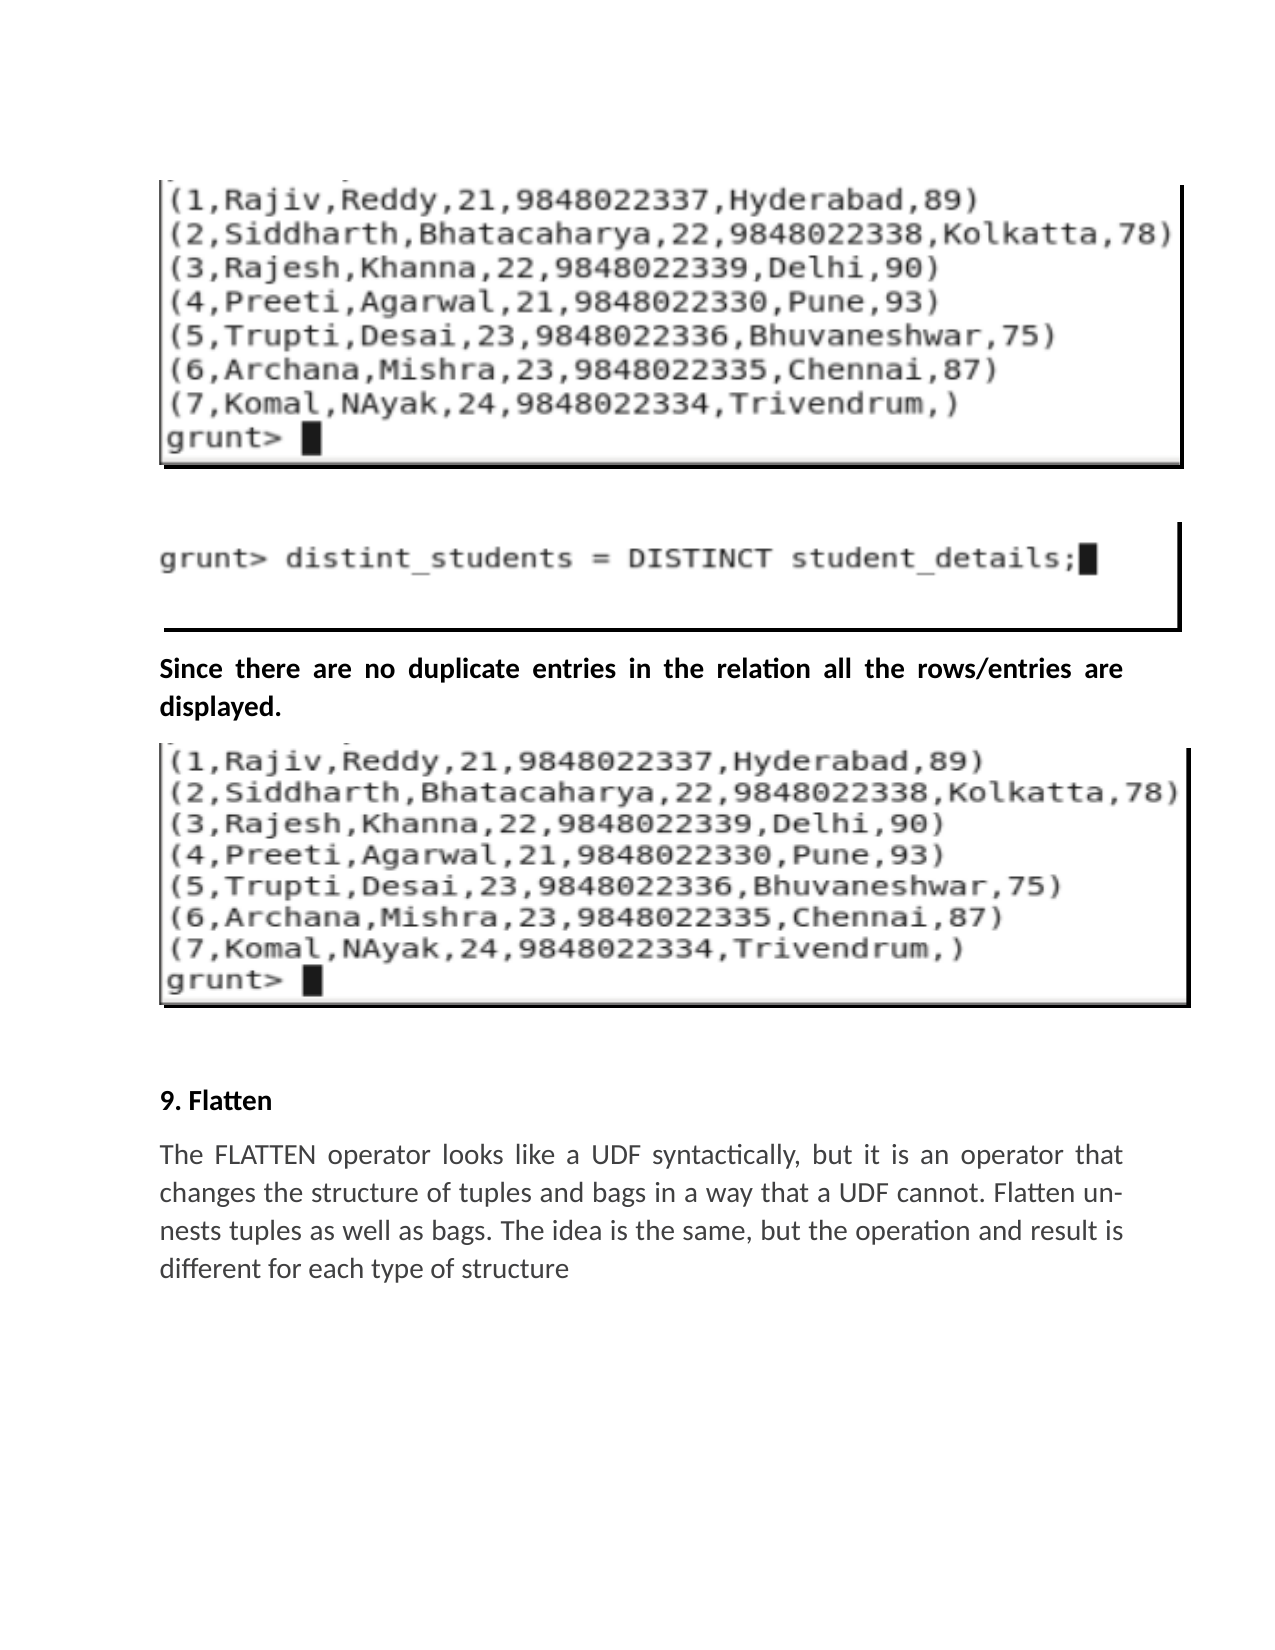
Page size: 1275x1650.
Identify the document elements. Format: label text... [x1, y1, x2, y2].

text Since there are no duplicate entries in the relation all the rows/entries are displayed. [159, 651, 1125, 724]
picture [159, 180, 1180, 465]
text 9. Flatten [159, 1082, 1125, 1117]
picture [159, 743, 1187, 1005]
text The FLATTEN operator looks like a UDF syntactically, but it is an operator that changes the structure of tuples and bags in a way that a UDF cannot. Flatten un-nests tuples as well as bags. The idea is the same, but the operation and result is different for each type of structure [159, 1136, 1125, 1286]
picture [159, 517, 1178, 628]
